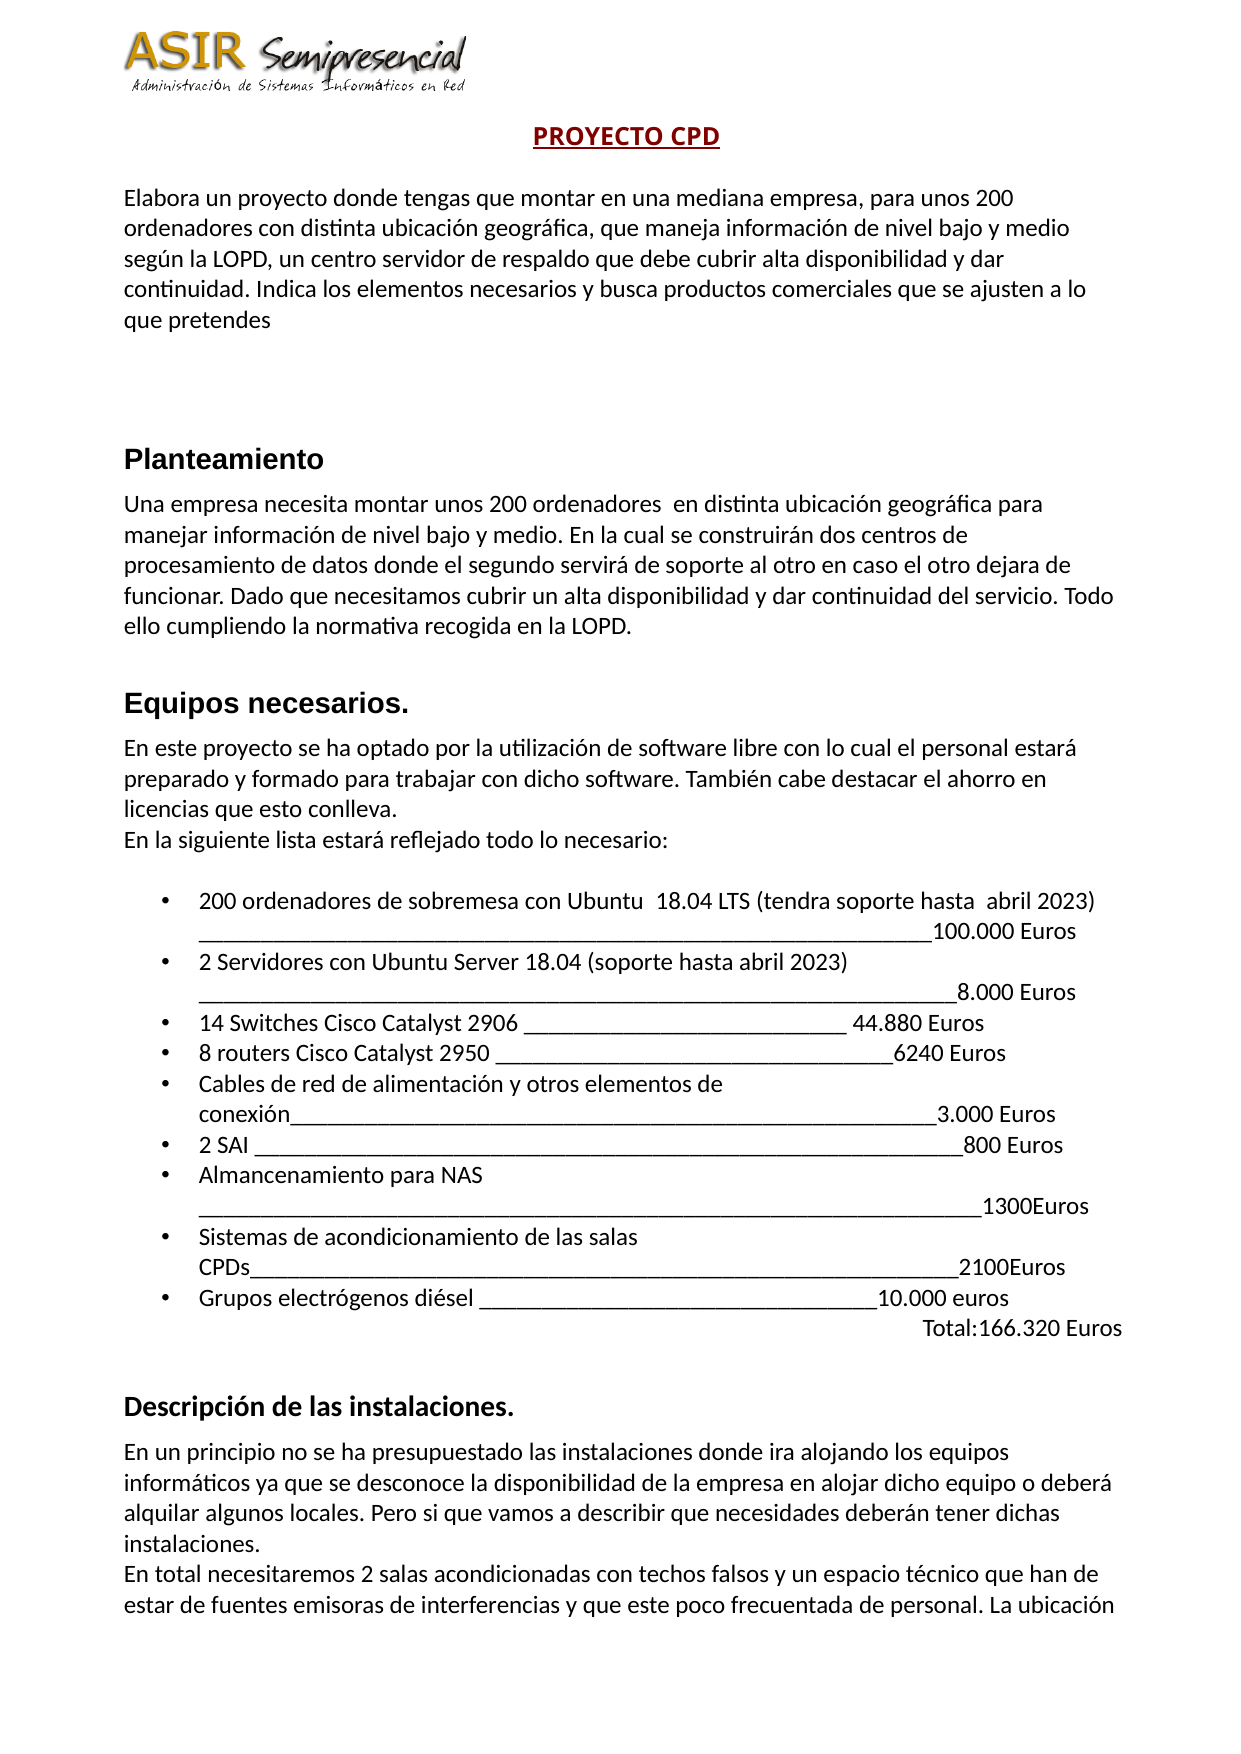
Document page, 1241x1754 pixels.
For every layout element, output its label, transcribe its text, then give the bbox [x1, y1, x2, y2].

list Sistemas de acondicionamiento de las salas CPDs_________________________________________________________2100Euros [161, 1221, 1123, 1282]
text En este proyecto se ha optado por la utilización de software libre con lo cual el personal estará preparado y formado para trabajar con dicho software. También cabe destacar el ahorro en licencias que esto conlleva. [123, 732, 1123, 824]
list 14 Switches Cisco Catalyst 2906 __________________________ 44.880 Euros [161, 1007, 1123, 1038]
text Elabora un proyecto donde tengas que montar en una mediana empresa, para unos 200 ordenadores con distinta ubicación geográfica, que maneja información de nivel bajo y medio según la LOPD, un centro servidor de respaldo que debe cubrir alta disponibilidad y dar continuidad. Indica los elementos necesarios y busca productos comerciales que se ajusten a lo que pretendes [123, 182, 1123, 334]
list Grupos electrógenos diésel ________________________________10.000 euros [161, 1282, 1123, 1312]
text Una empresa necesita montar unos 200 ordenadores en distinta ubicación geográfica para manejar información de nivel bajo y medio. En la cual se construirán dos centros de procesamiento de datos donde el segundo servirá de soporte al otro en caso el otro dejara de funcionar. Dado que necesitamos cubrir un alta disponibilidad y dar continuidad del servicio. Todo ello cumpliendo la normativa recogida en la LOPD. [123, 488, 1123, 641]
text En la siguiente lista estará reflejado todo lo necesario: [123, 824, 1123, 854]
list 200 ordenadores de sobremesa con Ubuntu 18.04 LTS (tendra soporte hasta abril 2023) ___________________________________________________________100.000 Euros [161, 885, 1123, 946]
list 2 SAI _________________________________________________________800 Euros [161, 1129, 1123, 1160]
list Cables de red de alimentación y otros elementos de conexión____________________________________________________3.000 Euros [161, 1068, 1123, 1129]
picture [123, 30, 467, 99]
list 8 routers Cisco Catalyst 2950 ________________________________6240 Euros [161, 1038, 1123, 1068]
list 2 Servidores con Ubuntu Server 18.04 (soporte hasta abril 2023) _____________________________________________________________8.000 Euros [161, 946, 1123, 1007]
subtitle Planteamiento [123, 442, 1123, 476]
text En un principio no se ha presupuestado las instalaciones donde ira alojando los equipos informáticos ya que se desconoce la disponibilidad de la empresa en alojar dicho equipo o deberá alquilar algunos locales. Pero si que vamos a describir que necesidades deberán tener dichas instalaciones. [123, 1436, 1123, 1558]
subtitle Equipos necesarios. [123, 686, 1123, 720]
text En total necesitaremos 2 salas acondicionadas con techos falsos y un espacio técnico que han de estar de fuentes emisoras de interferencias y que este poco frecuentada de personal. La ubicación [123, 1558, 1123, 1619]
list Total:166.320 Euros [161, 1312, 1123, 1343]
subtitle Descripción de las instalaciones. [123, 1388, 1123, 1424]
list Almancenamiento para NAS _______________________________________________________________1300Euros [161, 1160, 1123, 1221]
